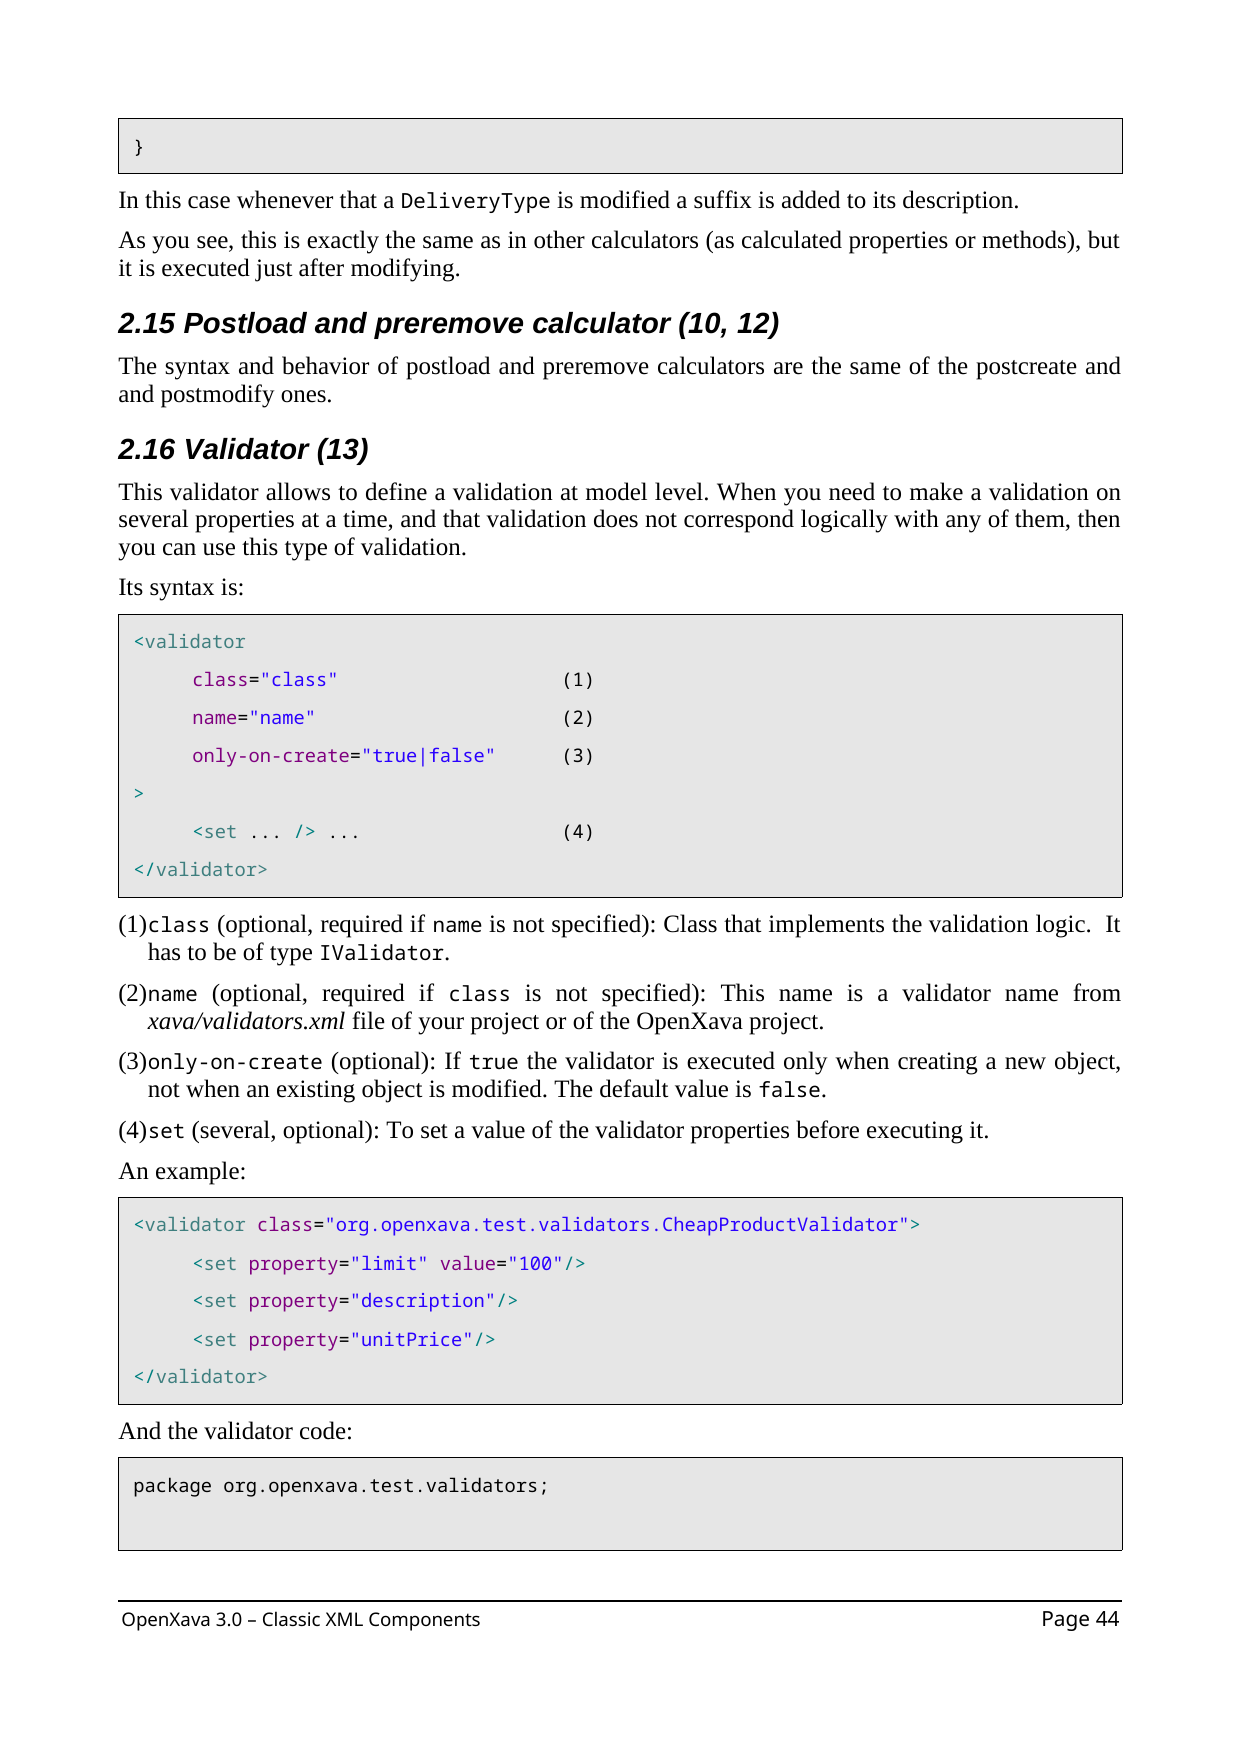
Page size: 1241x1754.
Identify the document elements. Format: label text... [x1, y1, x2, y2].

text only-on-create="true|false" (3) [119, 728, 1122, 766]
text package org.openxava.test.validators; [119, 1458, 1122, 1495]
text <set property="unitPrice"/> [119, 1311, 1122, 1349]
list name (optional, required if class is not specified): This name is a validator name from xava/validators.xml file of your project or of the OpenXava project. [118, 979, 1122, 1034]
text </validator> [119, 842, 1122, 897]
text The syntax and behavior of postload and preremove calculators are the same of the postcreate and and postmodify ones. [118, 352, 1122, 408]
text This validator allows to define a validation at model level. When you need to make a validation on several properties at a time, and that validation does not correspond logically with any of them, then you can use this type of validation. [118, 478, 1122, 561]
text Its syntax is: [118, 573, 1122, 601]
subtitle Validator (13) [118, 433, 1122, 465]
text > [119, 766, 1122, 804]
text } [119, 119, 1122, 173]
text <set property="limit" value="100"/> [119, 1235, 1122, 1273]
text And the validator code: [118, 1417, 1122, 1444]
text <validator class="org.openxava.test.validators.CheapProductValidator"> [119, 1198, 1122, 1235]
subtitle Postload and preremove calculator (10, 12) [118, 307, 1122, 340]
text An example: [118, 1157, 1122, 1184]
text class="class" (1) [119, 652, 1122, 690]
list class (optional, required if name is not specified): Class that implements the validation logic. It has to be of type IValidator. [118, 910, 1122, 966]
list only-on-create (optional): If true the validator is executed only when creating a new object, not when an existing object is modified. The default value is false. [118, 1047, 1122, 1103]
text <set property="description"/> [119, 1273, 1122, 1311]
text </validator> [119, 1349, 1122, 1404]
text <validator [119, 615, 1122, 652]
list set (several, optional): To set a value of the validator properties before executing it. [118, 1116, 1122, 1144]
text In this case whenever that a DeliveryType is modified a suffix is added to its description. [118, 186, 1122, 214]
text name="name" (2) [119, 690, 1122, 728]
text <set ... /> ... (4) [119, 804, 1122, 842]
text As you see, this is exactly the same as in other calculators (as calculated properties or methods), but it is executed just after modifying. [118, 227, 1122, 282]
